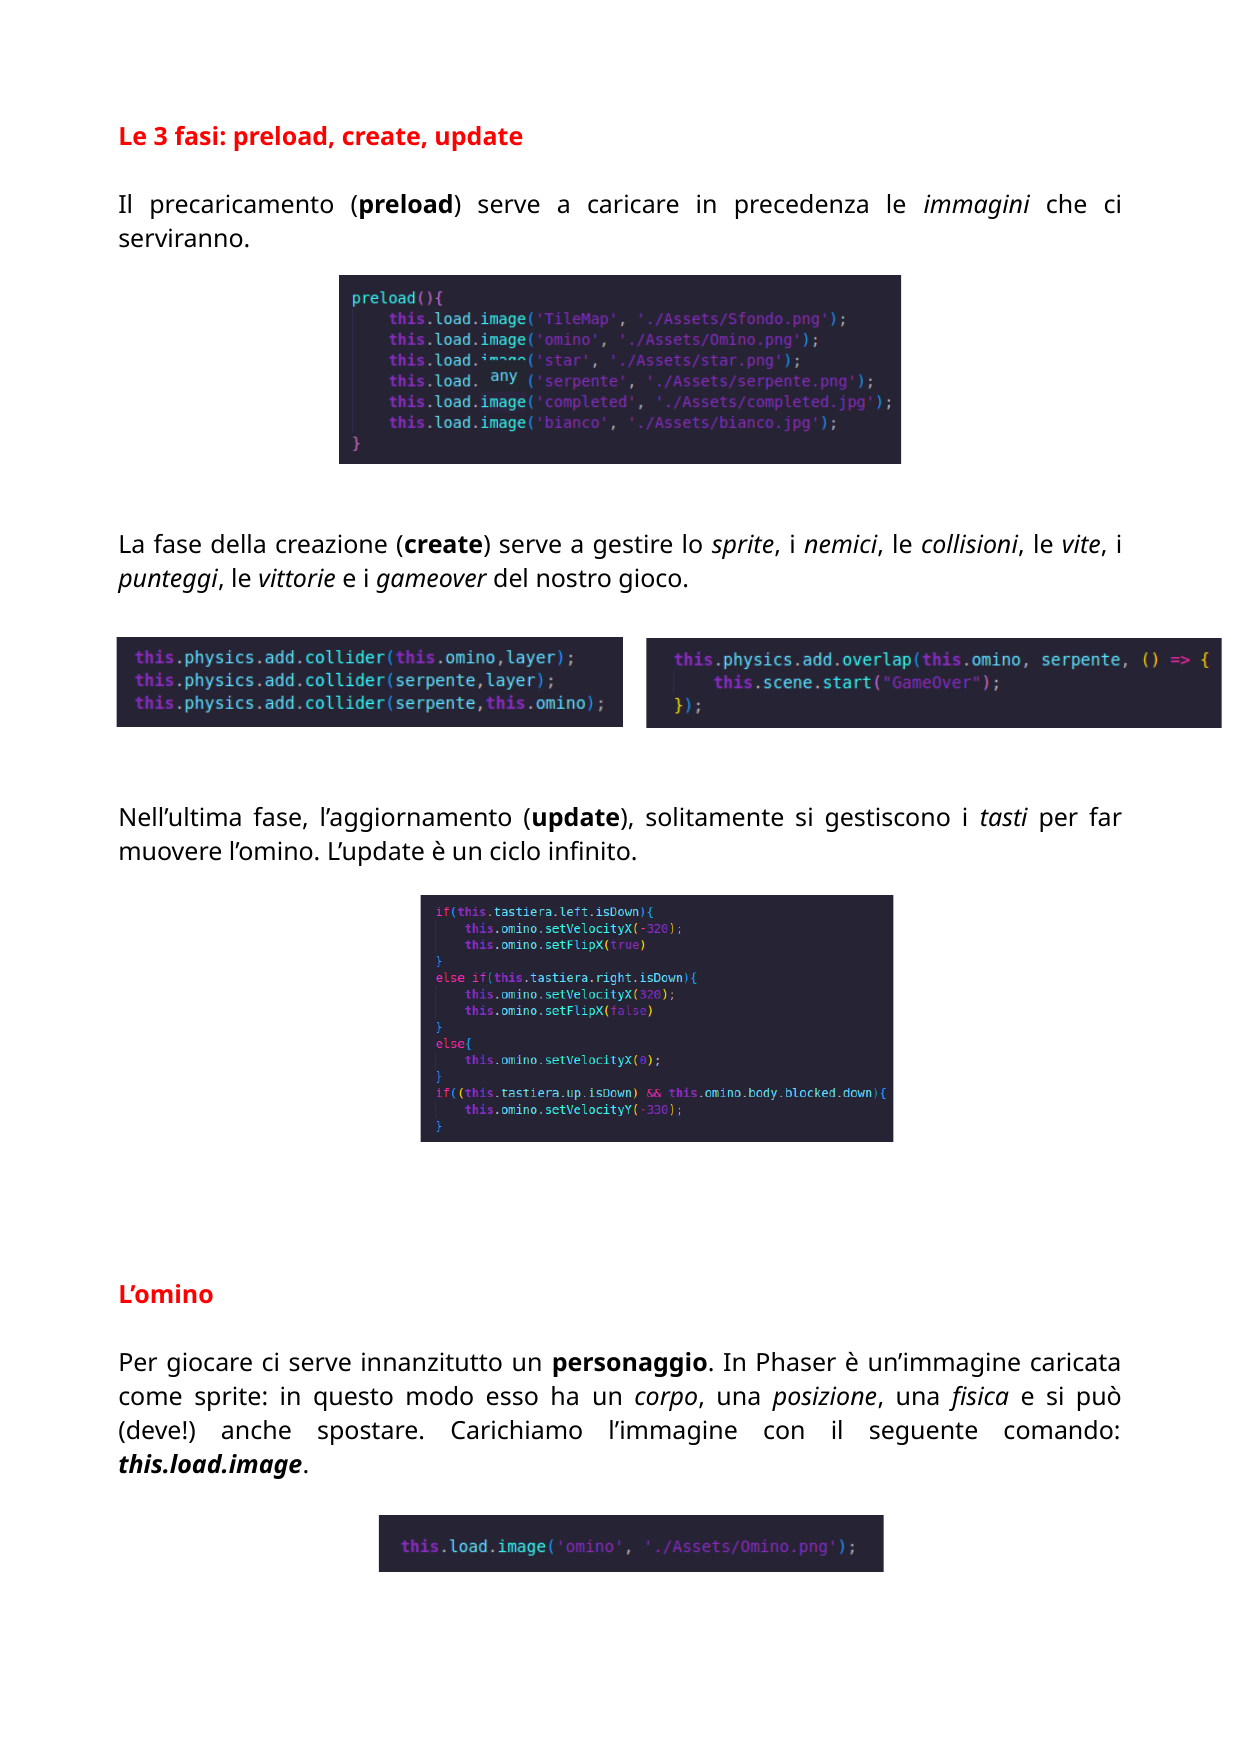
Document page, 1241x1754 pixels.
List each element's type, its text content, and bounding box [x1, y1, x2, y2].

text Per giocare ci serve innanzitutto un personaggio. In Phaser è un’immagine caricata come sprite: in questo modo esso ha un corpo, una posizione, una fisica e si può (deve!) anche spostare. Carichiamo l’immagine con il seguente comando: this.load.image. [118, 1344, 1122, 1481]
text Le 3 fasi: preload, create, update [118, 118, 1122, 152]
picture [378, 1515, 884, 1572]
text Il precaricamento (preload) serve a caricare in precedenza le immagini che ci serviranno. [118, 186, 1122, 254]
text Nell’ultima fase, l’aggiornamento (update), solitamente si gestiscono i tasti per far muovere l’omino. L’update è un ciclo infinito. [118, 799, 1122, 867]
text La fase della creazione (create) serve a gestire lo sprite, i nemici, le collisioni, le vite, i punteggi, le vittorie e i gameover del nostro gioco. [118, 527, 1122, 595]
picture [339, 275, 902, 464]
picture [116, 637, 623, 727]
picture [420, 895, 894, 1142]
picture [646, 638, 1222, 728]
text L’omino [118, 1276, 1122, 1310]
